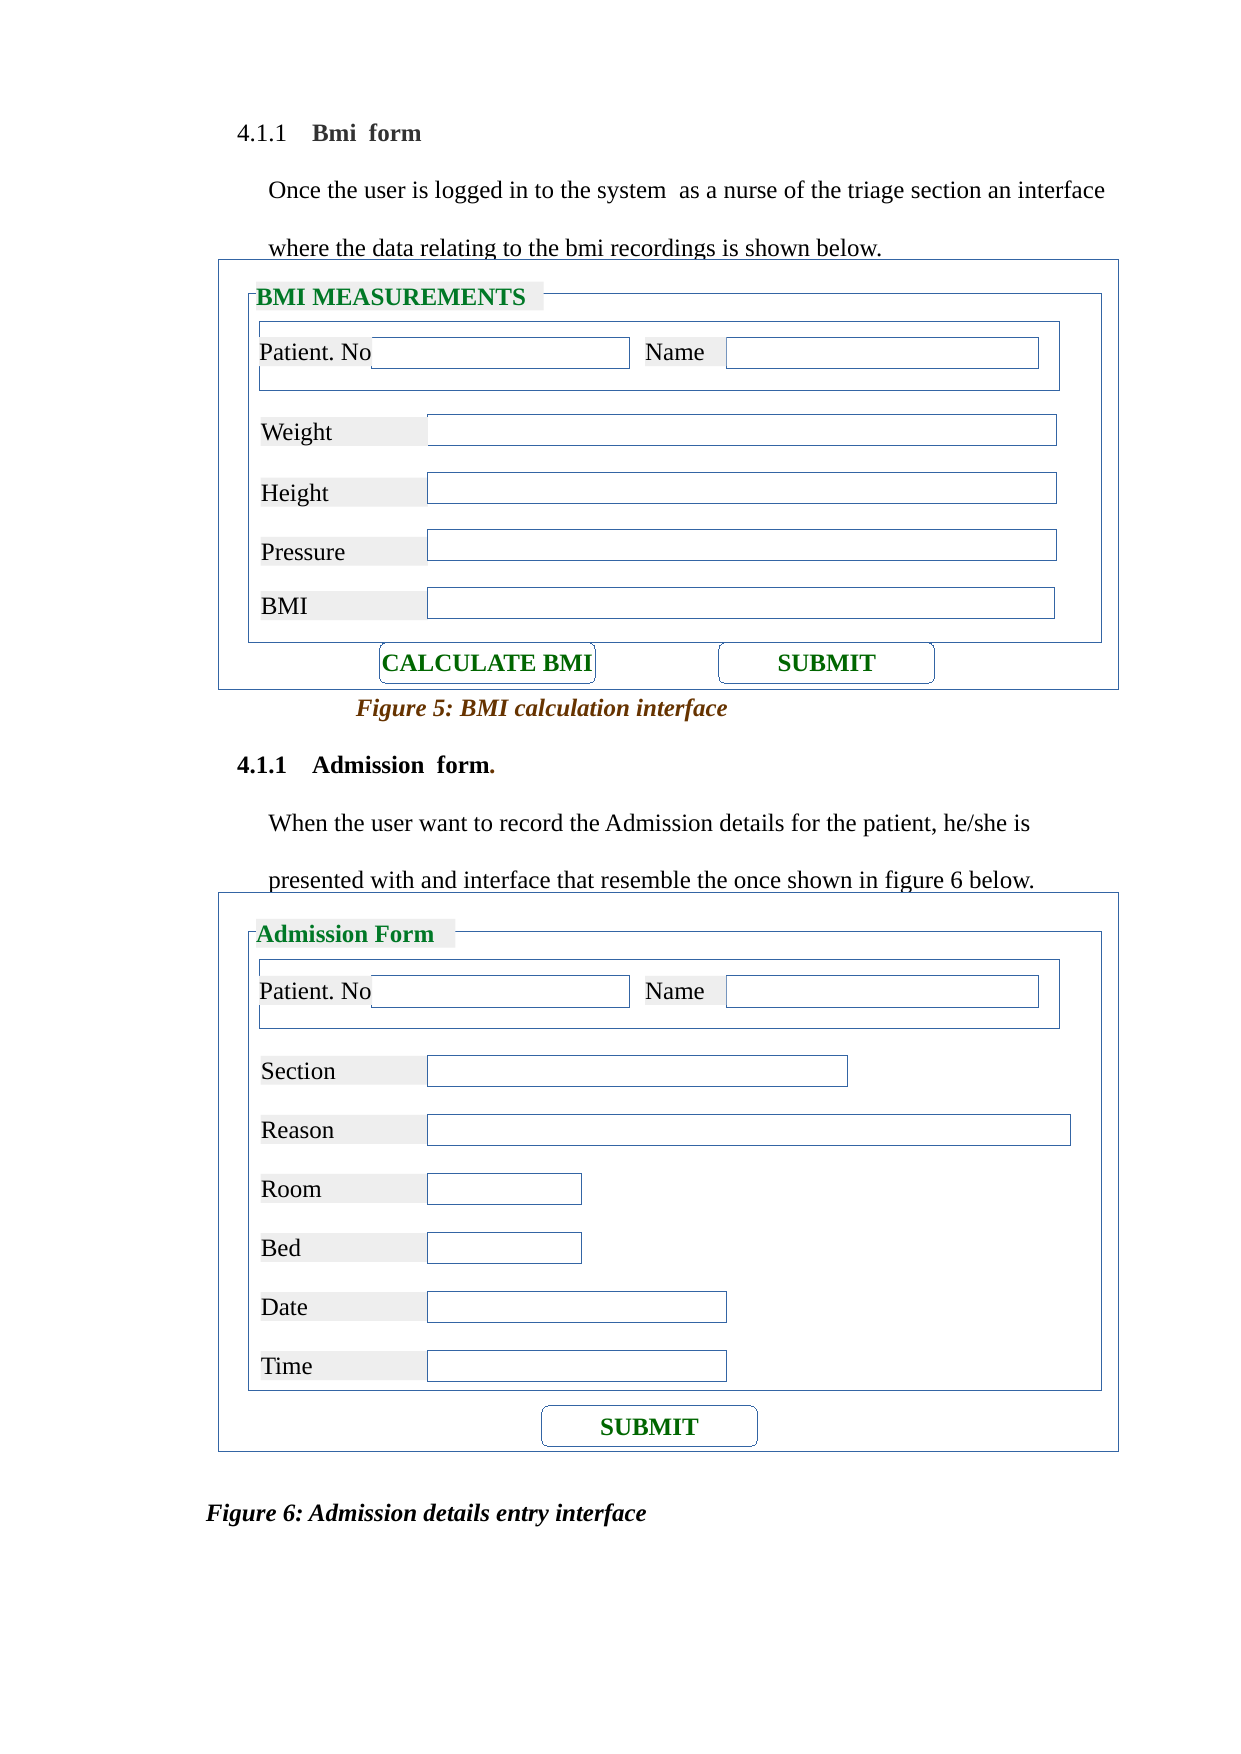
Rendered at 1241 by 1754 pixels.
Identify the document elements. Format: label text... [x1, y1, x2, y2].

list Once the user is logged in to the system as a nurse of the triage section an interface where the data relating to the bmi recordings is shown below. [231, 176, 1122, 262]
list Figure 5: BMI calculation interface [231, 693, 1122, 722]
list When the user want to record the Admission details for the patient, he/she is presented with and interface that resemble the once shown in figure 6 below. [231, 808, 1122, 894]
list Admission form. [231, 751, 1122, 779]
list Bmi form [231, 118, 1122, 147]
text Figure 6: Admission details entry interface [118, 1498, 1122, 1527]
